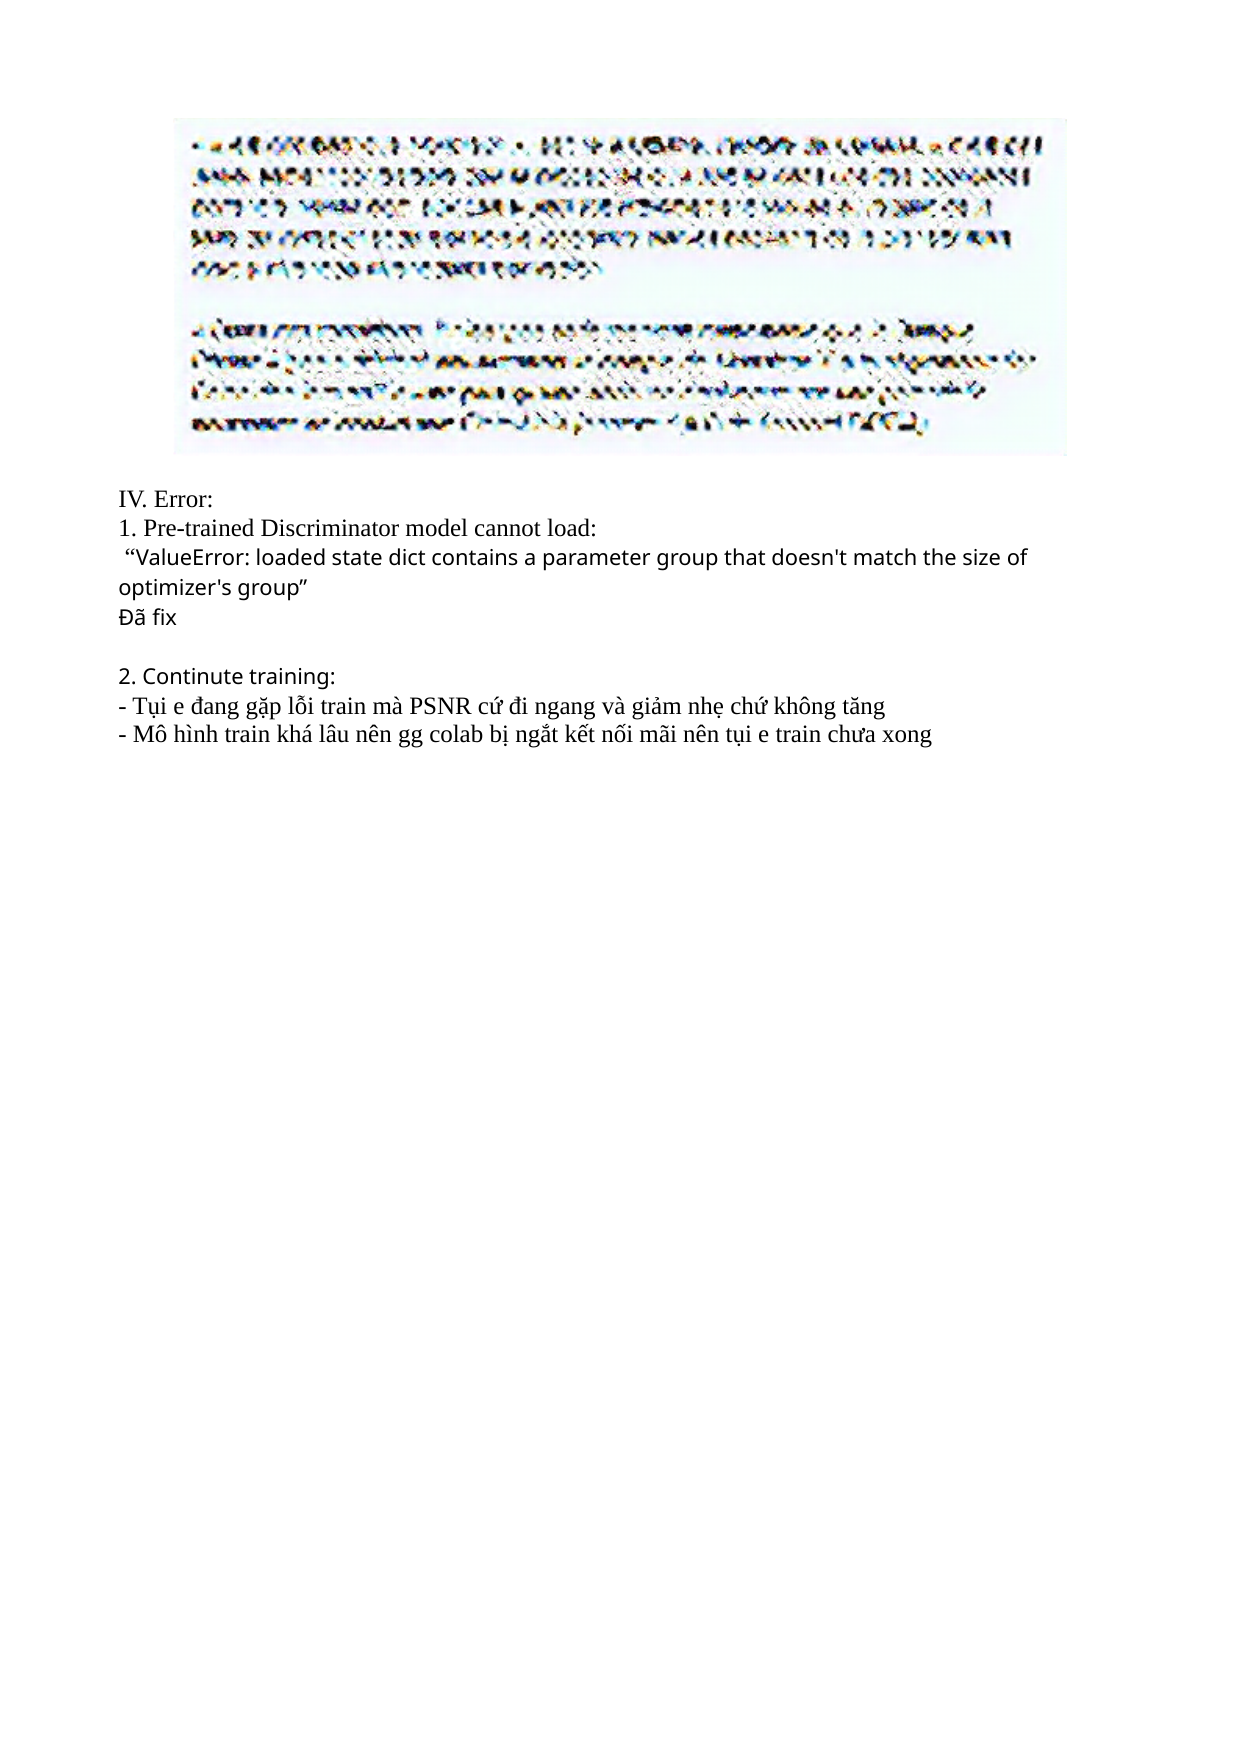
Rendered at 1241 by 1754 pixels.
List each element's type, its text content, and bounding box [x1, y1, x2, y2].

text 2. Continute training: [118, 661, 1122, 691]
text IV. Error: [118, 484, 1122, 513]
text 1. Pre-trained Discriminator model cannot load: [118, 513, 1122, 542]
text - Mô hình train khá lâu nên gg colab bị ngắt kết nối mãi nên tụi e train chưa xong [118, 719, 1122, 748]
text “ValueError: loaded state dict contains a parameter group that doesn't match the size of optimizer's group” [118, 542, 1122, 601]
picture [173, 118, 1067, 456]
text Đã fix [118, 601, 1122, 631]
text - Tụi e đang gặp lỗi train mà PSNR cứ đi ngang và giảm nhẹ chứ không tăng [118, 691, 1122, 719]
